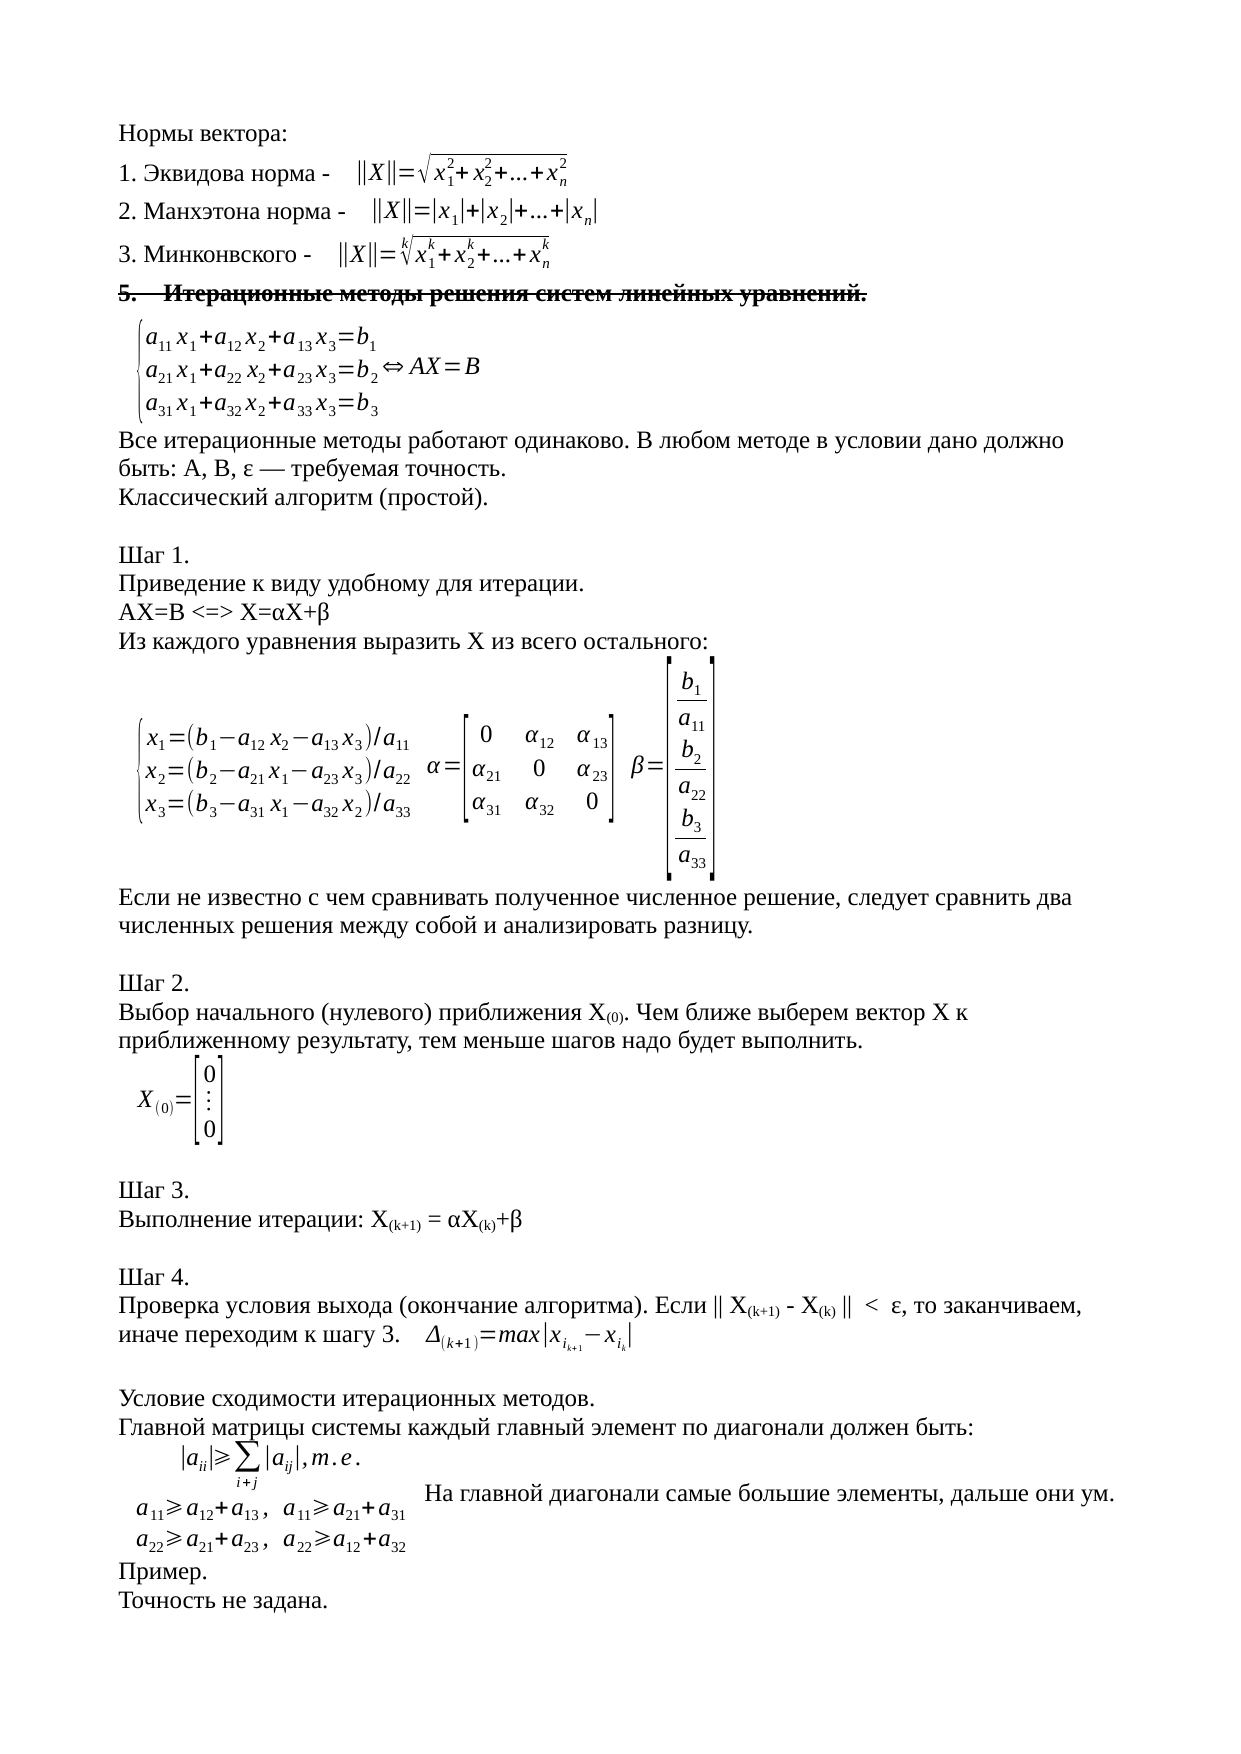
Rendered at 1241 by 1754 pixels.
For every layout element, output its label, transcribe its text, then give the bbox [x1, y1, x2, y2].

text Точность не задана. [118, 1585, 1122, 1614]
text Шаг 3. [118, 1176, 1122, 1204]
text Шаг 1. [118, 540, 1122, 568]
text 1. Эквидова норма - [118, 153, 1122, 190]
text Шаг 2. [118, 968, 1122, 997]
text Шаг 4. [118, 1262, 1122, 1291]
text Главной матрицы системы каждый главный элемент по диагонали должен быть: На главной диагонали самые большие элементы, дальше они ум. [118, 1412, 1122, 1556]
text Выполнение итерации: X(k+1) = αX(k)+β [118, 1204, 1122, 1233]
text Из каждого уравнения выразить X из всего остального: [118, 626, 1122, 655]
text Проверка условия выхода (окончание алгоритма). Если || X(k+1) - X(k) || < ε, то заканчиваем, иначе переходим к шагу 3. [118, 1291, 1122, 1354]
text 2. Манхэтона норма - [118, 196, 1122, 228]
text Если не известно с чем сравнивать полученное численное решение, следует сравнить два численных решения между собой и анализировать разницу. [118, 882, 1122, 939]
text Приведение к виду удобному для итерации. [118, 568, 1122, 597]
text Все итерационные методы работают одинаково. В любом методе в условии дано должно быть: A, B, ε — требуемая точность. [118, 425, 1122, 482]
text Пример. [118, 1556, 1122, 1585]
text AX=B <=> X=αX+β [118, 597, 1122, 626]
text Нормы вектора: [118, 118, 1122, 147]
subtitle Итерационные методы решения систем линейных уравнений. [118, 278, 1122, 306]
text Условие сходимости итерационных методов. [118, 1383, 1122, 1412]
text 3. Минконвского - [118, 234, 1122, 272]
text Выбор начального (нулевого) приближения X(0). Чем ближе выберем вектор X к приближенному результату, тем меньше шагов надо будет выполнить. [118, 997, 1122, 1054]
text Классический алгоритм (простой). [118, 482, 1122, 511]
